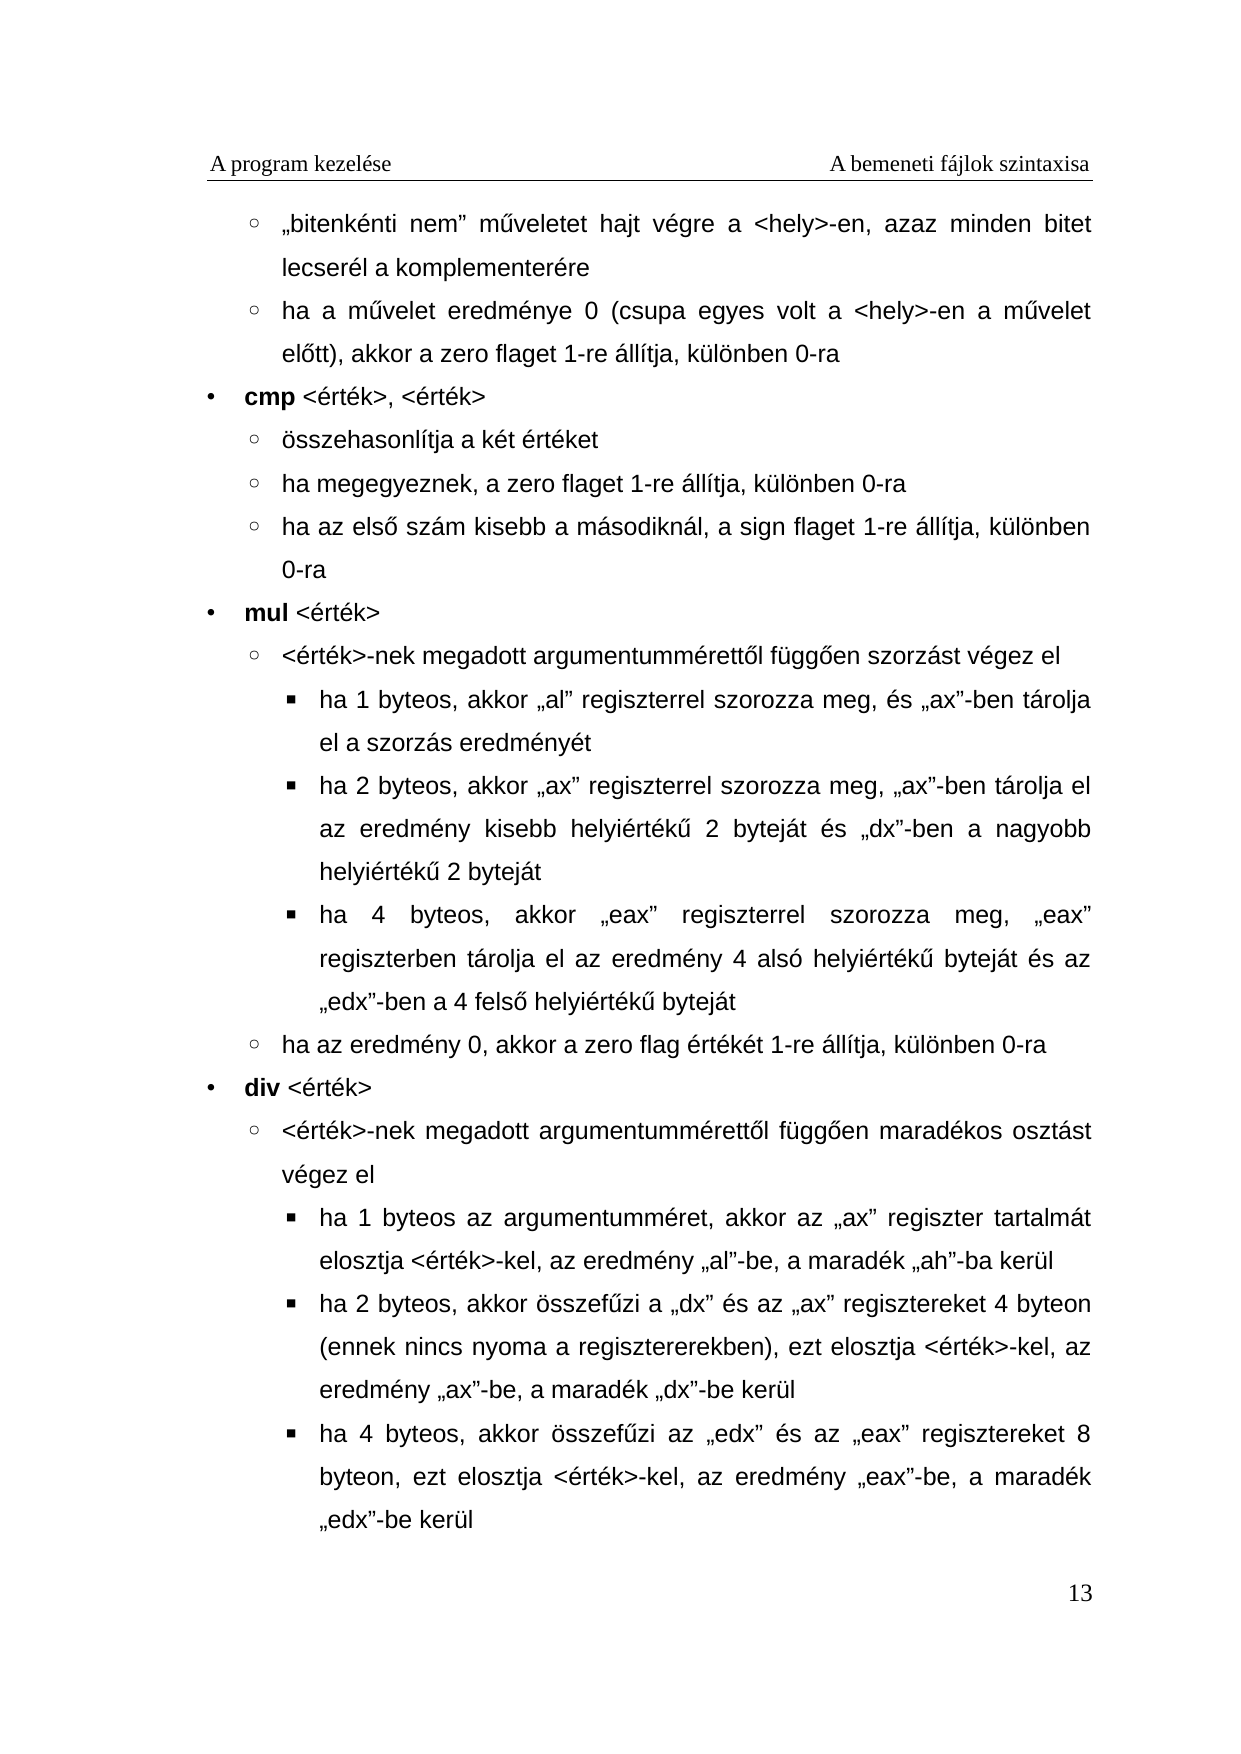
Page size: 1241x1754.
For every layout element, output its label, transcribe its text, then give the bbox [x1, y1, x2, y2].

list ha 2 byteos, akkor „ax” regiszterrel szorozza meg, „ax”-ben tárolja el az eredmény kisebb helyiértékű 2 byteját és „dx”-ben a nagyobb helyiértékű 2 byteját [282, 771, 1093, 886]
list ha az eredmény 0, akkor a zero flag értékét 1-re állítja, különben 0-ra [244, 1030, 1093, 1059]
list <érték>-nek megadott argumentummérettől függően szorzást végez el [244, 641, 1093, 670]
list ha 2 byteos, akkor összefűzi a „dx” és az „ax” regisztereket 4 byteon (ennek nincs nyoma a regisztererekben), ezt elosztja <érték>-kel, az eredmény „ax”-be, a maradék „dx”-be kerül [282, 1289, 1093, 1404]
list ha az első szám kisebb a másodiknál, a sign flaget 1-re állítja, különben 0-ra [244, 512, 1093, 584]
list ha 1 byteos, akkor „al” regiszterrel szorozza meg, és „ax”-ben tárolja el a szorzás eredményét [282, 684, 1093, 757]
list <érték>-nek megadott argumentummérettől függően maradékos osztást végez el [244, 1116, 1093, 1188]
list mul <érték> [207, 598, 1093, 627]
list „bitenkénti nem” műveletet hajt végre a <hely>-en, azaz minden bitet lecserél a komplementerére [244, 209, 1093, 281]
list ha megegyeznek, a zero flaget 1-re állítja, különben 0-ra [244, 468, 1093, 497]
list ha 1 byteos az argumentumméret, akkor az „ax” regiszter tartalmát elosztja <érték>-kel, az eredmény „al”-be, a maradék „ah”-ba kerül [282, 1203, 1093, 1275]
list ha 4 byteos, akkor „eax” regiszterrel szorozza meg, „eax” regiszterben tárolja el az eredmény 4 alsó helyiértékű byteját és az „edx”-ben a 4 felső helyiértékű byteját [282, 900, 1093, 1016]
list cmp <érték>, <érték> [207, 382, 1093, 411]
list div <érték> [207, 1073, 1093, 1102]
list ha 4 byteos, akkor összefűzi az „edx” és az „eax” regisztereket 8 byteon, ezt elosztja <érték>-kel, az eredmény „eax”-be, a maradék „edx”-be kerül [282, 1418, 1093, 1534]
list ha a művelet eredménye 0 (csupa egyes volt a <hely>-en a művelet előtt), akkor a zero flaget 1-re állítja, különben 0-ra [244, 296, 1093, 368]
list összehasonlítja a két értéket [244, 425, 1093, 454]
